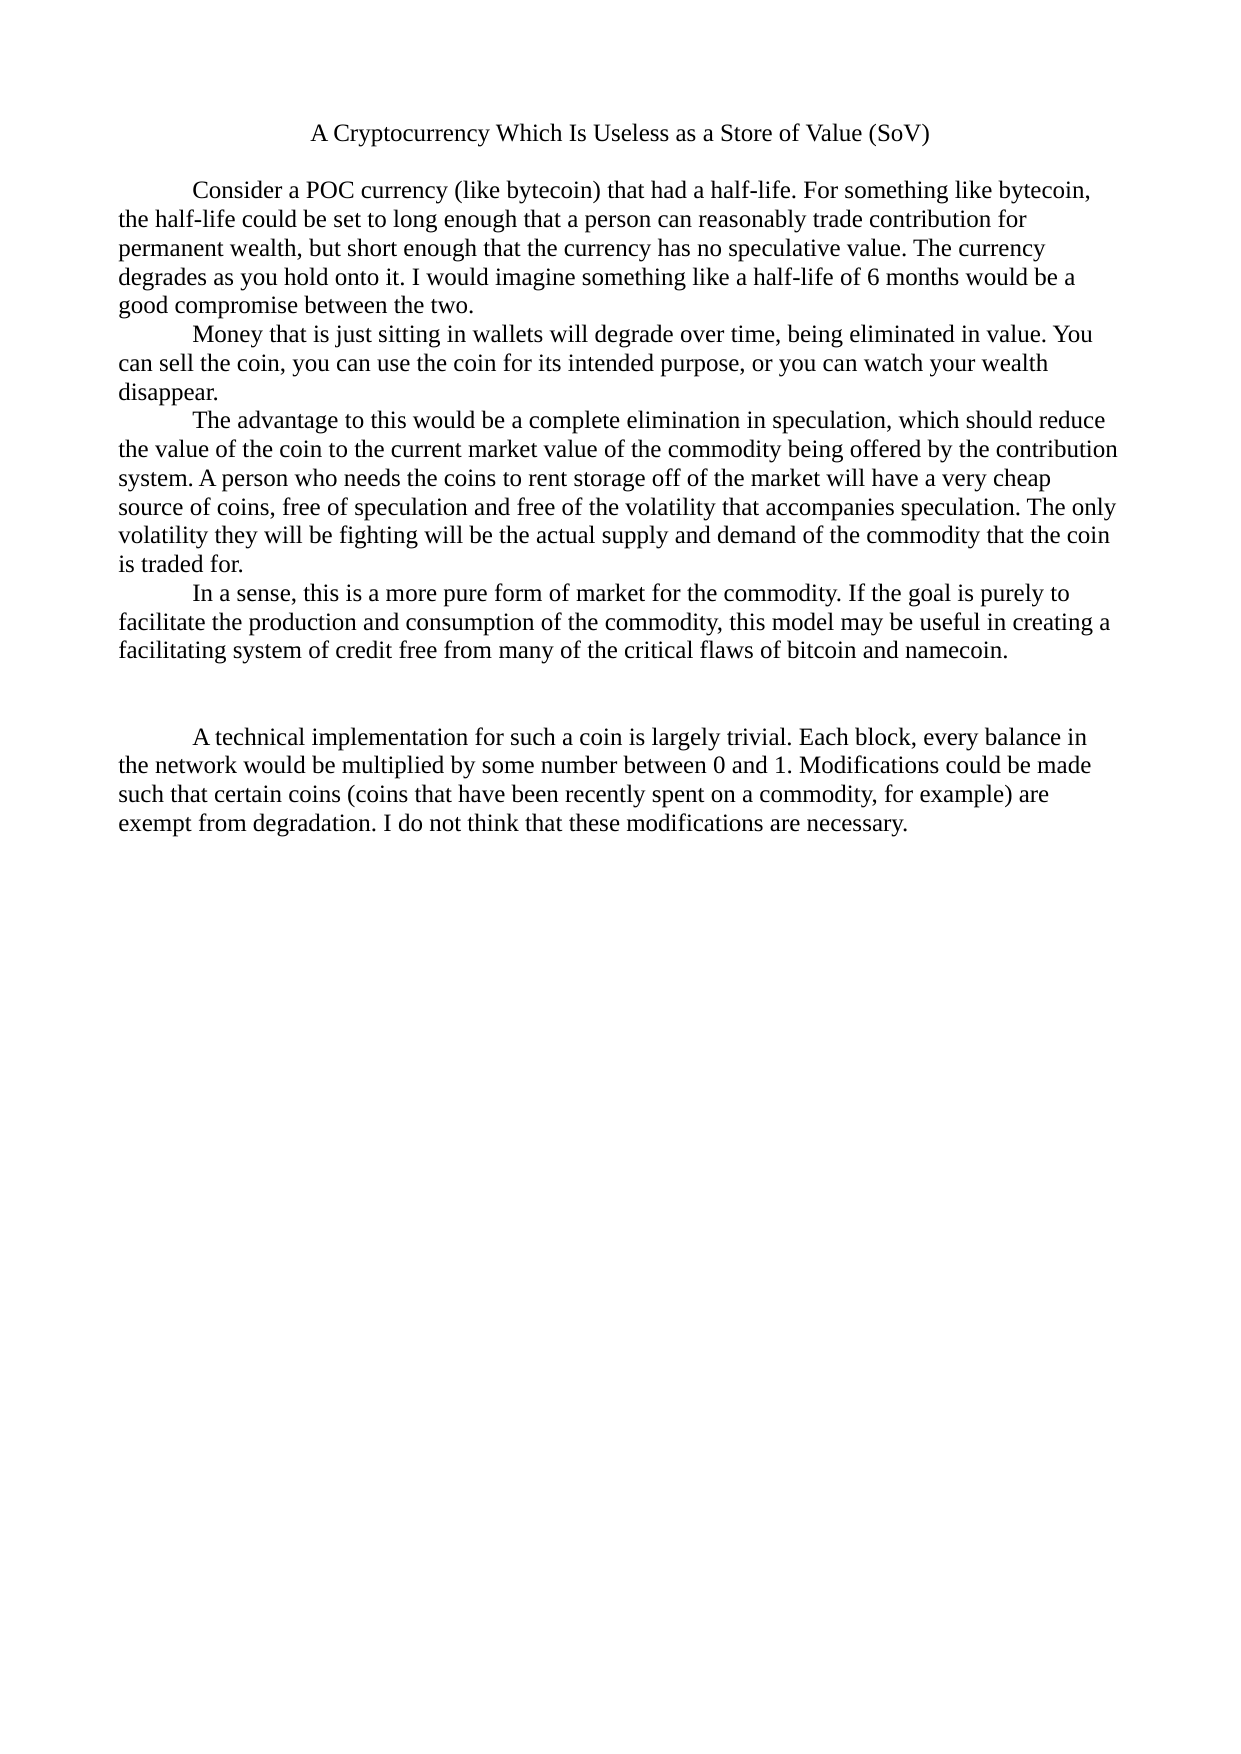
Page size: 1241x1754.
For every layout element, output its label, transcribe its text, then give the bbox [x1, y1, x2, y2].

text A technical implementation for such a coin is largely trivial. Each block, every balance in the network would be multiplied by some number between 0 and 1. Modifications could be made such that certain coins (coins that have been recently spent on a commodity, for example) are exempt from degradation. I do not think that these modifications are necessary. [118, 722, 1122, 837]
text The advantage to this would be a complete elimination in speculation, which should reduce the value of the coin to the current market value of the commodity being offered by the contribution system. A person who needs the coins to rent storage off of the market will have a very cheap source of coins, free of speculation and free of the volatility that accompanies speculation. The only volatility they will be fighting will be the actual supply and demand of the commodity that the coin is traded for. [118, 406, 1122, 578]
text Consider a POC currency (like bytecoin) that had a half-life. For something like bytecoin, the half-life could be set to long enough that a person can reasonably trade contribution for permanent wealth, but short enough that the currency has no speculative value. The currency degrades as you hold onto it. I would imagine something like a half-life of 6 months would be a good compromise between the two. [118, 176, 1122, 319]
text A Cryptocurrency Which Is Useless as a Store of Value (SoV) [118, 118, 1122, 147]
text Money that is just sitting in wallets will degrade over time, being eliminated in value. You can sell the coin, you can use the coin for its intended purpose, or you can watch your wealth disappear. [118, 319, 1122, 406]
text In a sense, this is a more pure form of market for the commodity. If the goal is purely to facilitate the production and consumption of the commodity, this model may be useful in creating a facilitating system of credit free from many of the critical flaws of bitcoin and namecoin. [118, 578, 1122, 664]
